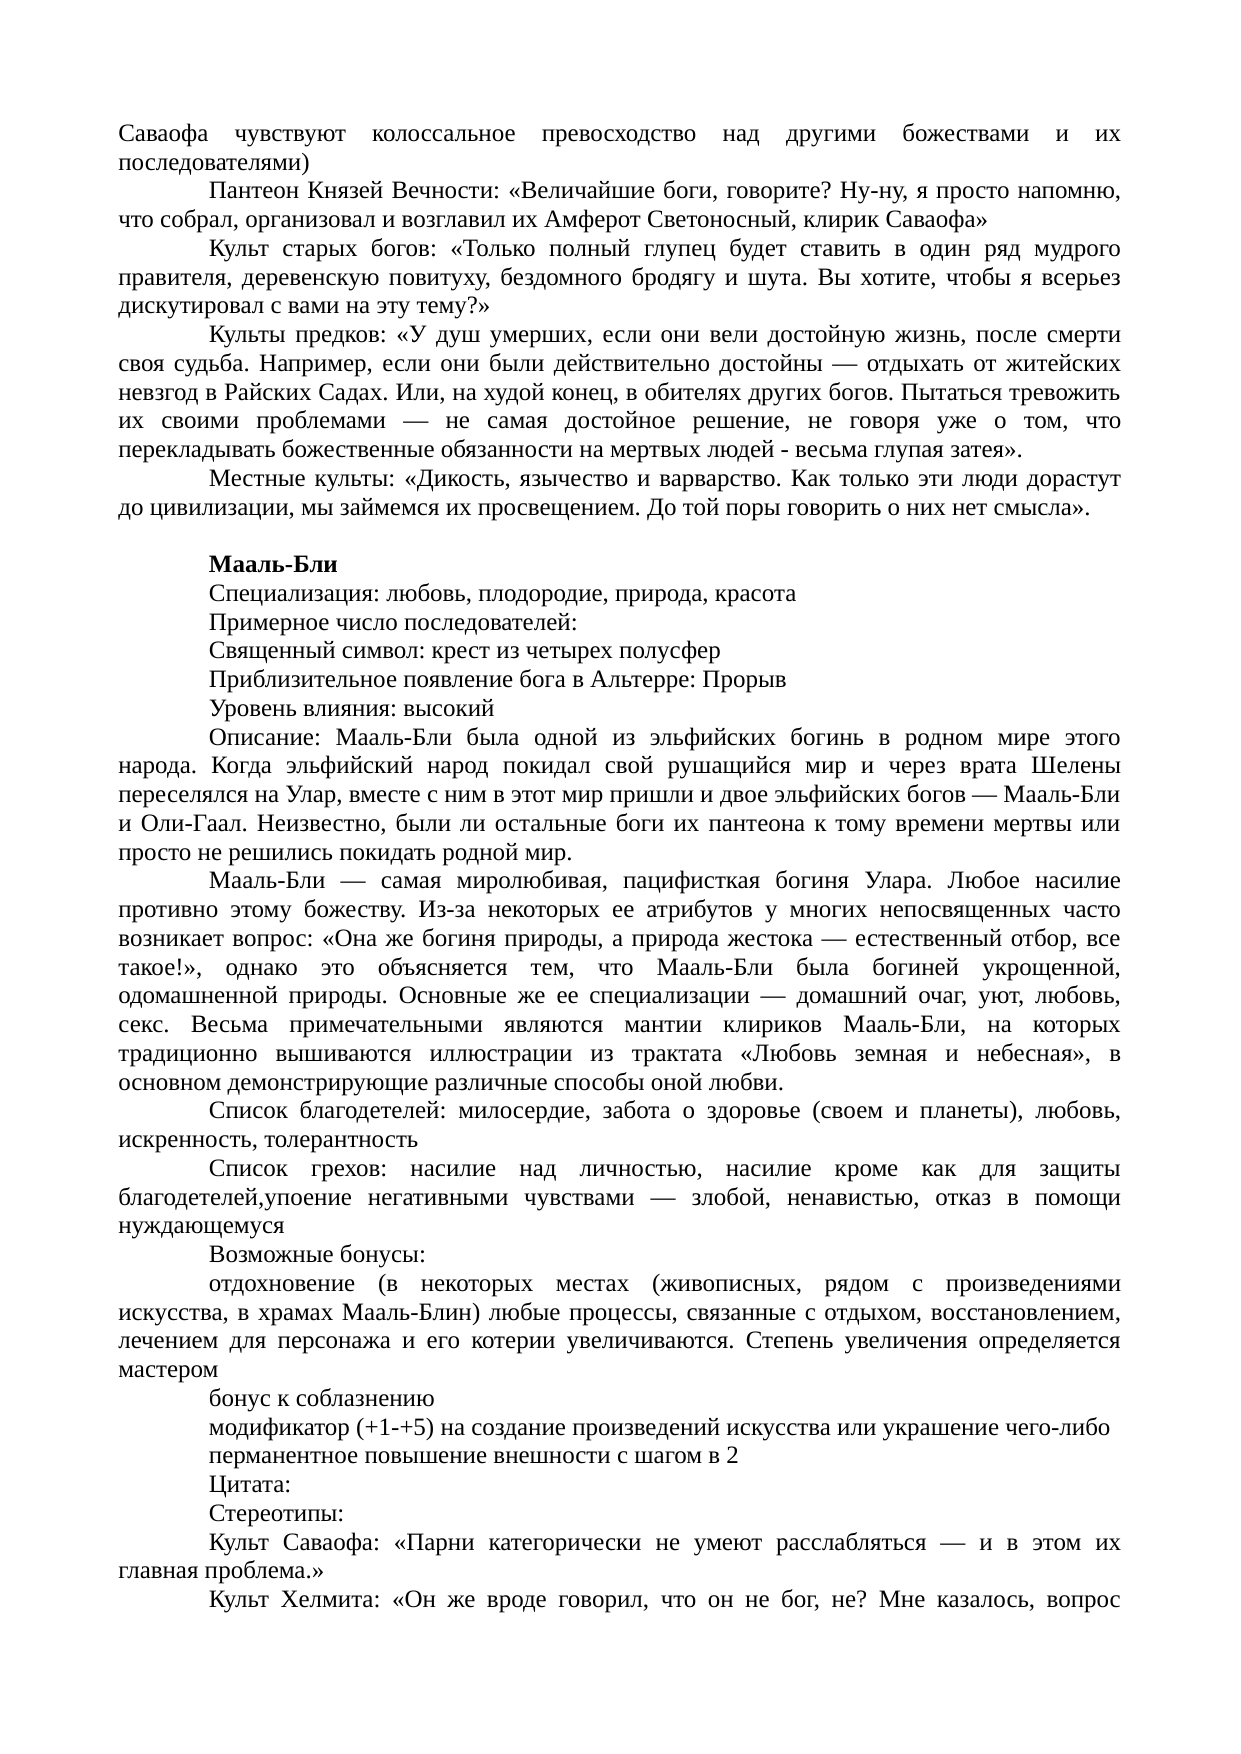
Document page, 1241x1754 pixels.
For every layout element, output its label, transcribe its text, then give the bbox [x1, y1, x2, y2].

text Уровень влияния: высокий [118, 693, 1122, 722]
text Священный символ: крест из четырех полусфер [118, 636, 1122, 664]
text перманентное повышение внешности с шагом в 2 [118, 1441, 1122, 1469]
text модификатор (+1-+5) на создание произведений искусства или украшение чего-либо [118, 1412, 1122, 1441]
text Описание: Мааль-Бли была одной из эльфийских богинь в родном мире этого народа. Когда эльфийский народ покидал свой рушащийся мир и через врата Шелены переселялся на Улар, вместе с ним в этот мир пришли и двое эльфийских богов — Мааль-Бли и Оли-Гаал. Неизвестно, были ли остальные боги их пантеона к тому времени мертвы или просто не решились покидать родной мир. [118, 722, 1122, 866]
text Примерное число последователей: [118, 607, 1122, 636]
text Культы предков: «У душ умерших, если они вели достойную жизнь, после смерти своя судьба. Например, если они были действительно достойны — отдыхать от житейских невзгод в Райских Садах. Или, на худой конец, в обителях других богов. Пытаться тревожить их своими проблемами — не самая достойное решение, не говоря уже о том, что перекладывать божественные обязанности на мертвых людей - весьма глупая затея». [118, 319, 1122, 463]
text Культ старых богов: «Только полный глупец будет ставить в один ряд мудрого правителя, деревенскую повитуху, бездомного бродягу и шута. Вы хотите, чтобы я всерьез дискутировал с вами на эту тему?» [118, 233, 1122, 319]
text Возможные бонусы: [118, 1239, 1122, 1268]
text бонус к соблазнению [118, 1383, 1122, 1412]
text Культ Хелмита: «Он же вроде говорил, что он не бог, не? Мне казалось, вопрос [118, 1584, 1122, 1613]
text Список благодетелей: милосердие, забота о здоровье (своем и планеты), любовь, искренность, толерантность [118, 1096, 1122, 1153]
text Специализация: любовь, плодородие, природа, красота [118, 578, 1122, 607]
text Мааль-Бли — самая миролюбивая, пацифисткая богиня Улара. Любое насилие противно этому божеству. Из-за некоторых ее атрибутов у многих непосвященных часто возникает вопрос: «Она же богиня природы, а природа жестока — естественный отбор, все такое!», однако это объясняется тем, что Мааль-Бли была богиней укрощенной, одомашненной природы. Основные же ее специализации — домашний очаг, уют, любовь, секс. Весьма примечательными являются мантии клириков Мааль-Бли, на которых традиционно вышиваются иллюстрации из трактата «Любовь земная и небесная», в основном демонстрирующие различные способы оной любви. [118, 866, 1122, 1096]
text Стереотипы: [118, 1498, 1122, 1527]
text Мааль-Бли [118, 549, 1122, 578]
text Список грехов: насилие над личностью, насилие кроме как для защиты благодетелей,упоение негативными чувствами — злобой, ненавистью, отказ в помощи нуждающемуся [118, 1153, 1122, 1239]
text Местные культы: «Дикость, язычество и варварство. Как только эти люди дорастут до цивилизации, мы займемся их просвещением. До той поры говорить о них нет смысла». [118, 463, 1122, 521]
text отдохновение (в некоторых местах (живописных, рядом с произведениями искусства, в храмах Мааль-Блин) любые процессы, связанные с отдыхом, восстановлением, лечением для персонажа и его котерии увеличиваются. Степень увеличения определяется мастером [118, 1268, 1122, 1383]
text Саваофа чувствуют колоссальное превосходство над другими божествами и их последователями) [118, 118, 1122, 176]
text Культ Саваофа: «Парни категорически не умеют расслабляться — и в этом их главная проблема.» [118, 1527, 1122, 1584]
text Пантеон Князей Вечности: «Величайшие боги, говорите? Ну-ну, я просто напомню, что собрал, организовал и возглавил их Амферот Светоносный, клирик Саваофа» [118, 176, 1122, 233]
text Приблизительное появление бога в Альтерре: Прорыв [118, 664, 1122, 693]
text Цитата: [118, 1469, 1122, 1498]
